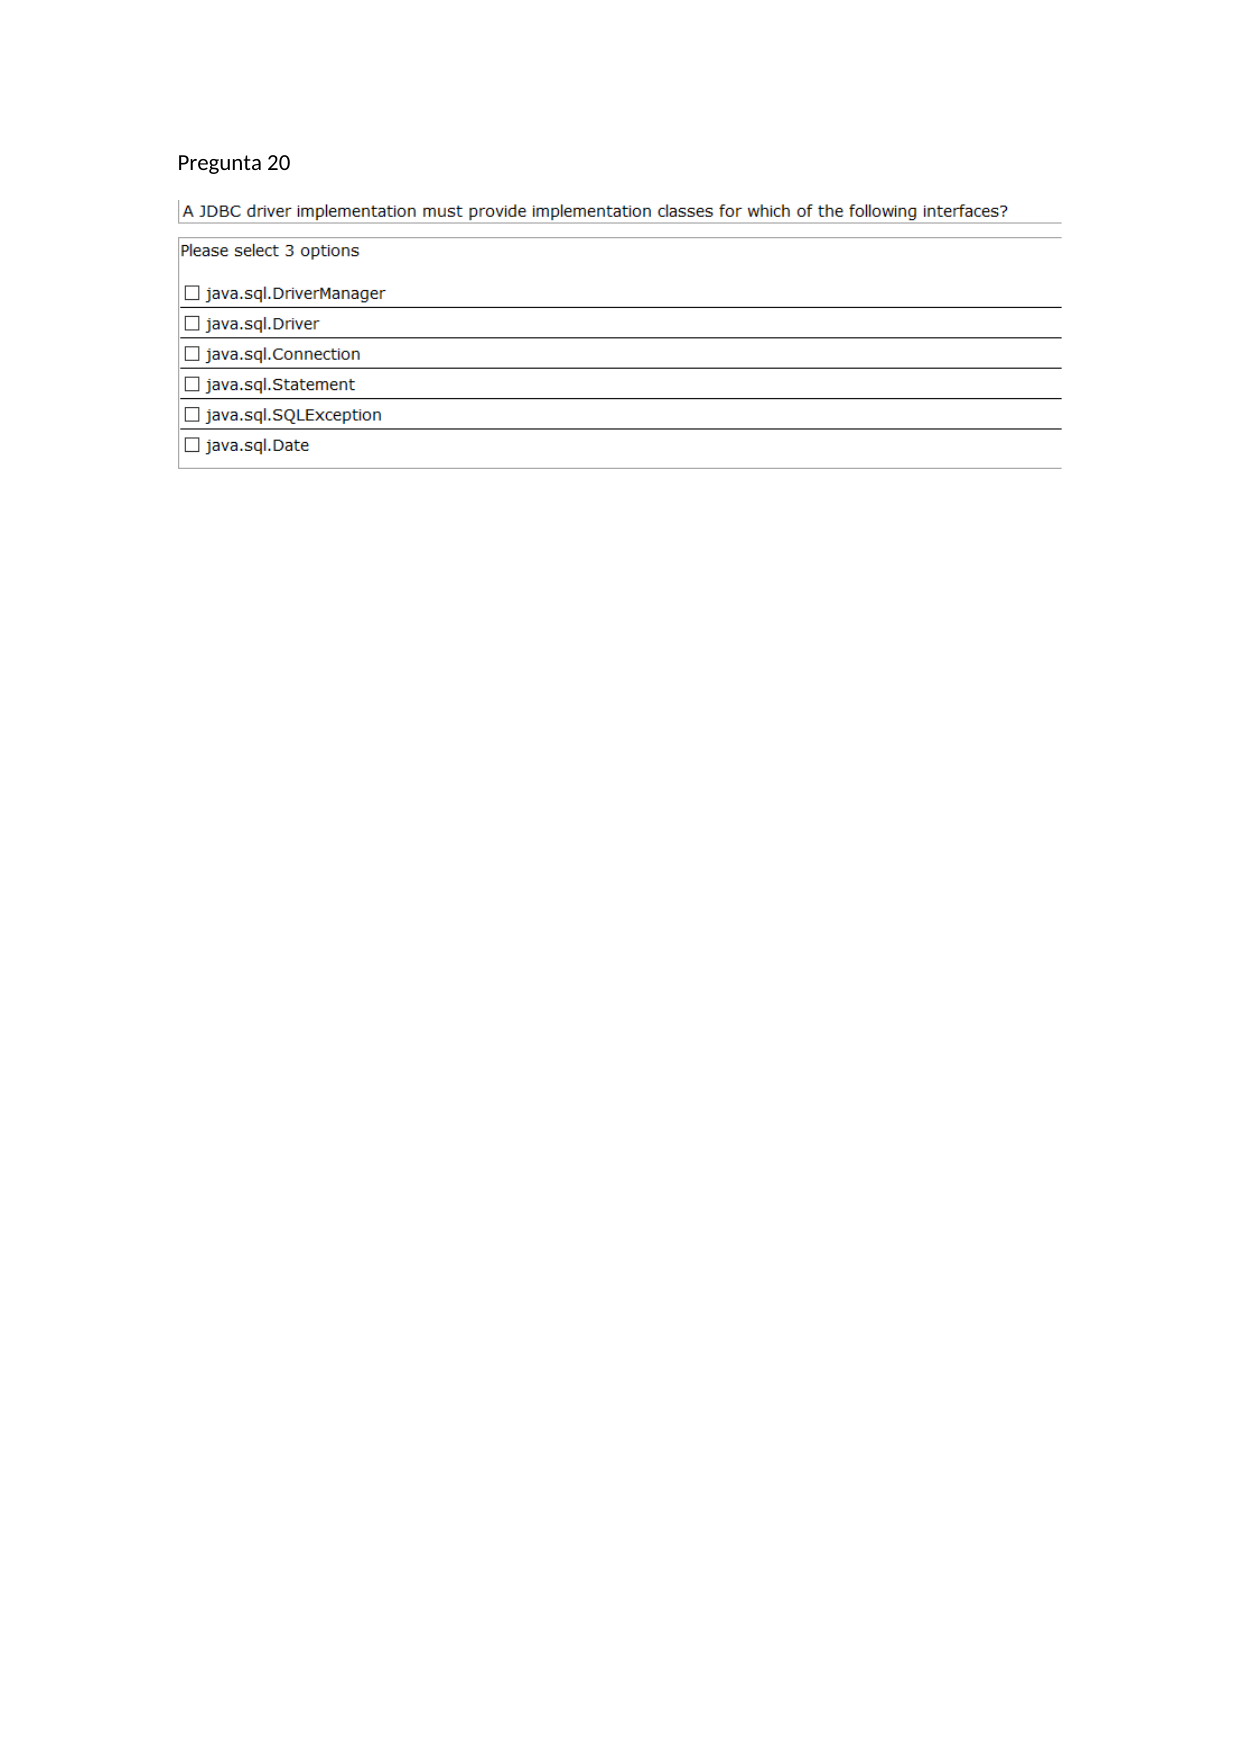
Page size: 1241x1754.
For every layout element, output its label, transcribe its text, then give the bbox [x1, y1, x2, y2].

picture [177, 200, 1062, 478]
text Pregunta 20 [177, 148, 1063, 176]
